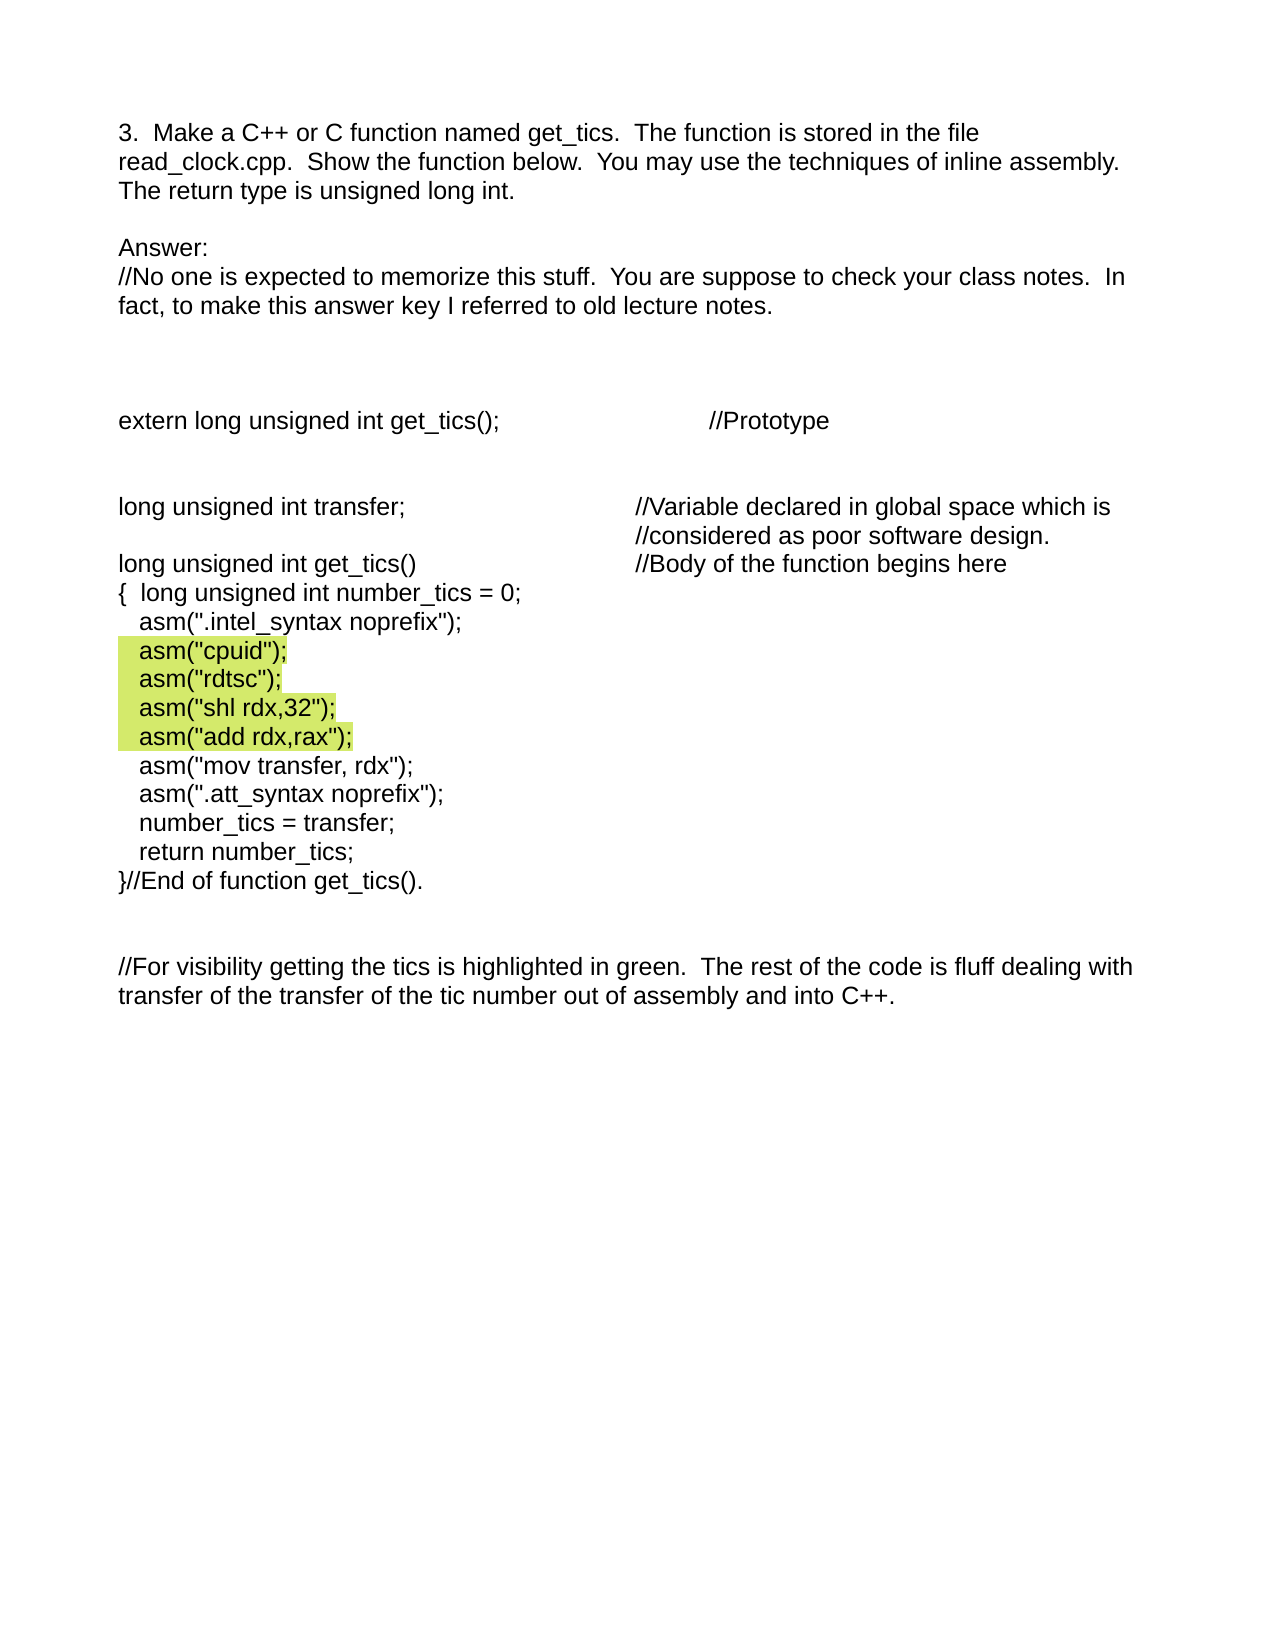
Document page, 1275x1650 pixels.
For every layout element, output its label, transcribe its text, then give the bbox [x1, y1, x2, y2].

text 3. Make a C++ or C function named get_tics. The function is stored in the file read_clock.cpp. Show the function below. You may use the techniques of inline assembly. The return type is unsigned long int. [118, 118, 1157, 204]
text asm(".att_syntax noprefix"); [118, 779, 1157, 808]
text Answer: [118, 233, 1157, 262]
text //No one is expected to memorize this stuff. You are suppose to check your class notes. In fact, to make this answer key I referred to old lecture notes. [118, 262, 1157, 319]
text asm("rdtsc"); [118, 664, 1157, 693]
text asm("add rdx,rax"); [118, 722, 1157, 751]
text extern long unsigned int get_tics(); //Prototype [118, 406, 1157, 434]
text long unsigned int transfer; //Variable declared in global space which is [118, 492, 1157, 521]
text //considered as poor software design. [118, 521, 1157, 549]
text number_tics = transfer; [118, 808, 1157, 837]
text asm(".intel_syntax noprefix"); [118, 607, 1157, 636]
text return number_tics; [118, 837, 1157, 866]
text }//End of function get_tics(). [118, 866, 1157, 894]
text { long unsigned int number_tics = 0; [118, 578, 1157, 607]
text asm("shl rdx,32"); [118, 693, 1157, 722]
text //For visibility getting the tics is highlighted in green. The rest of the code is fluff dealing with transfer of the transfer of the tic number out of assembly and into C++. [118, 952, 1157, 1009]
text long unsigned int get_tics() //Body of the function begins here [118, 549, 1157, 578]
text asm("mov transfer, rdx"); [118, 751, 1157, 779]
text asm("cpuid"); [118, 636, 1157, 664]
